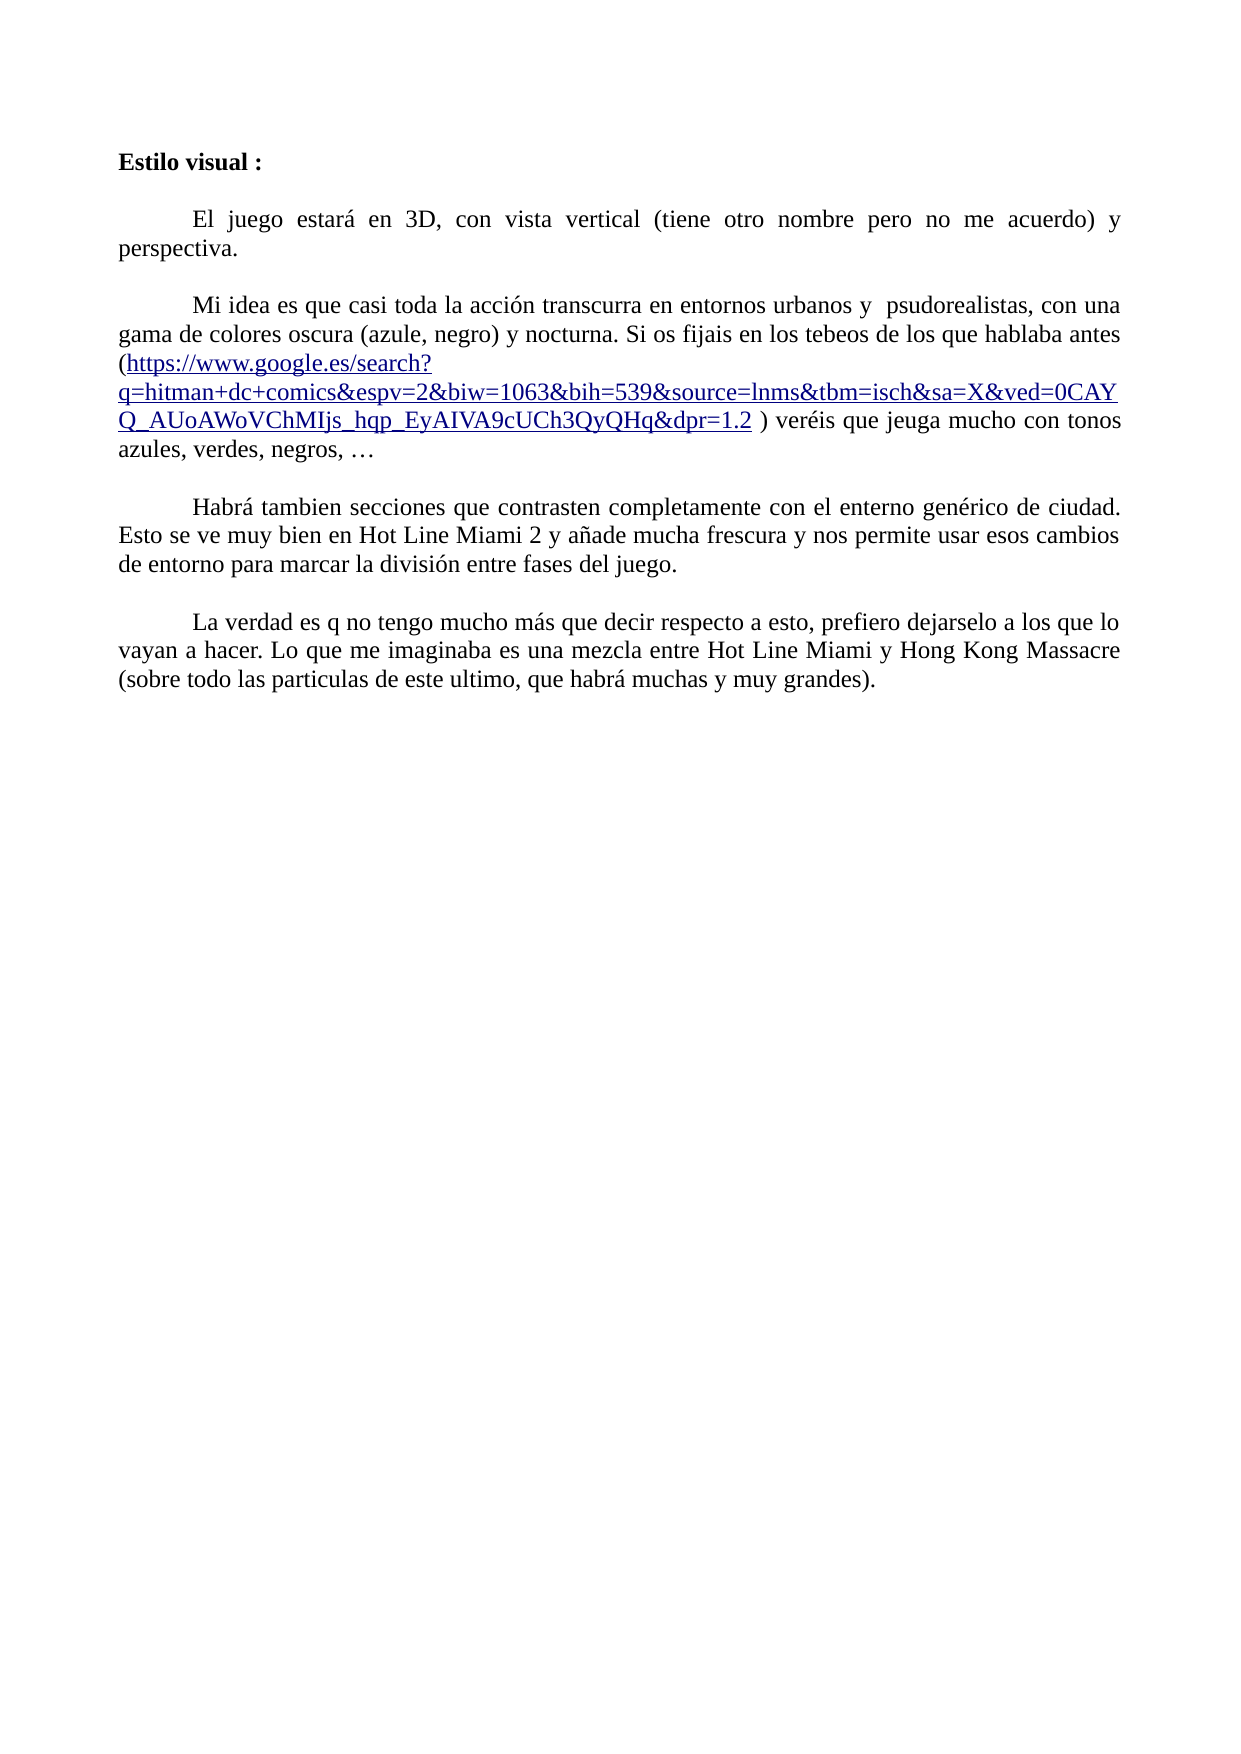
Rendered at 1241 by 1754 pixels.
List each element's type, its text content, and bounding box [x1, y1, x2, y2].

text Habrá tambien secciones que contrasten completamente con el enterno genérico de ciudad. Esto se ve muy bien en Hot Line Miami 2 y añade mucha frescura y nos permite usar esos cambios de entorno para marcar la división entre fases del juego. [118, 492, 1122, 578]
text Mi idea es que casi toda la acción transcurra en entornos urbanos y psudorealistas, con una gama de colores oscura (azule, negro) y nocturna. Si os fijais en los tebeos de los que hablaba antes (https://www.google.es/search?q=hitman+dc+comics&espv=2&biw=1063&bih=539&source=lnms&tbm=isch&sa=X&ved=0CAYQ_AUoAWoVChMIjs_hqp_EyAIVA9cUCh3QyQHq&dpr=1.2 ) veréis que jeuga mucho con tonos azules, verdes, negros, … [118, 291, 1122, 463]
text El juego estará en 3D, con vista vertical (tiene otro nombre pero no me acuerdo) y perspectiva. [118, 204, 1122, 262]
text Estilo visual : [118, 147, 1122, 176]
text La verdad es q no tengo mucho más que decir respecto a esto, prefiero dejarselo a los que lo vayan a hacer. Lo que me imaginaba es una mezcla entre Hot Line Miami y Hong Kong Massacre (sobre todo las particulas de este ultimo, que habrá muchas y muy grandes). [118, 607, 1122, 693]
